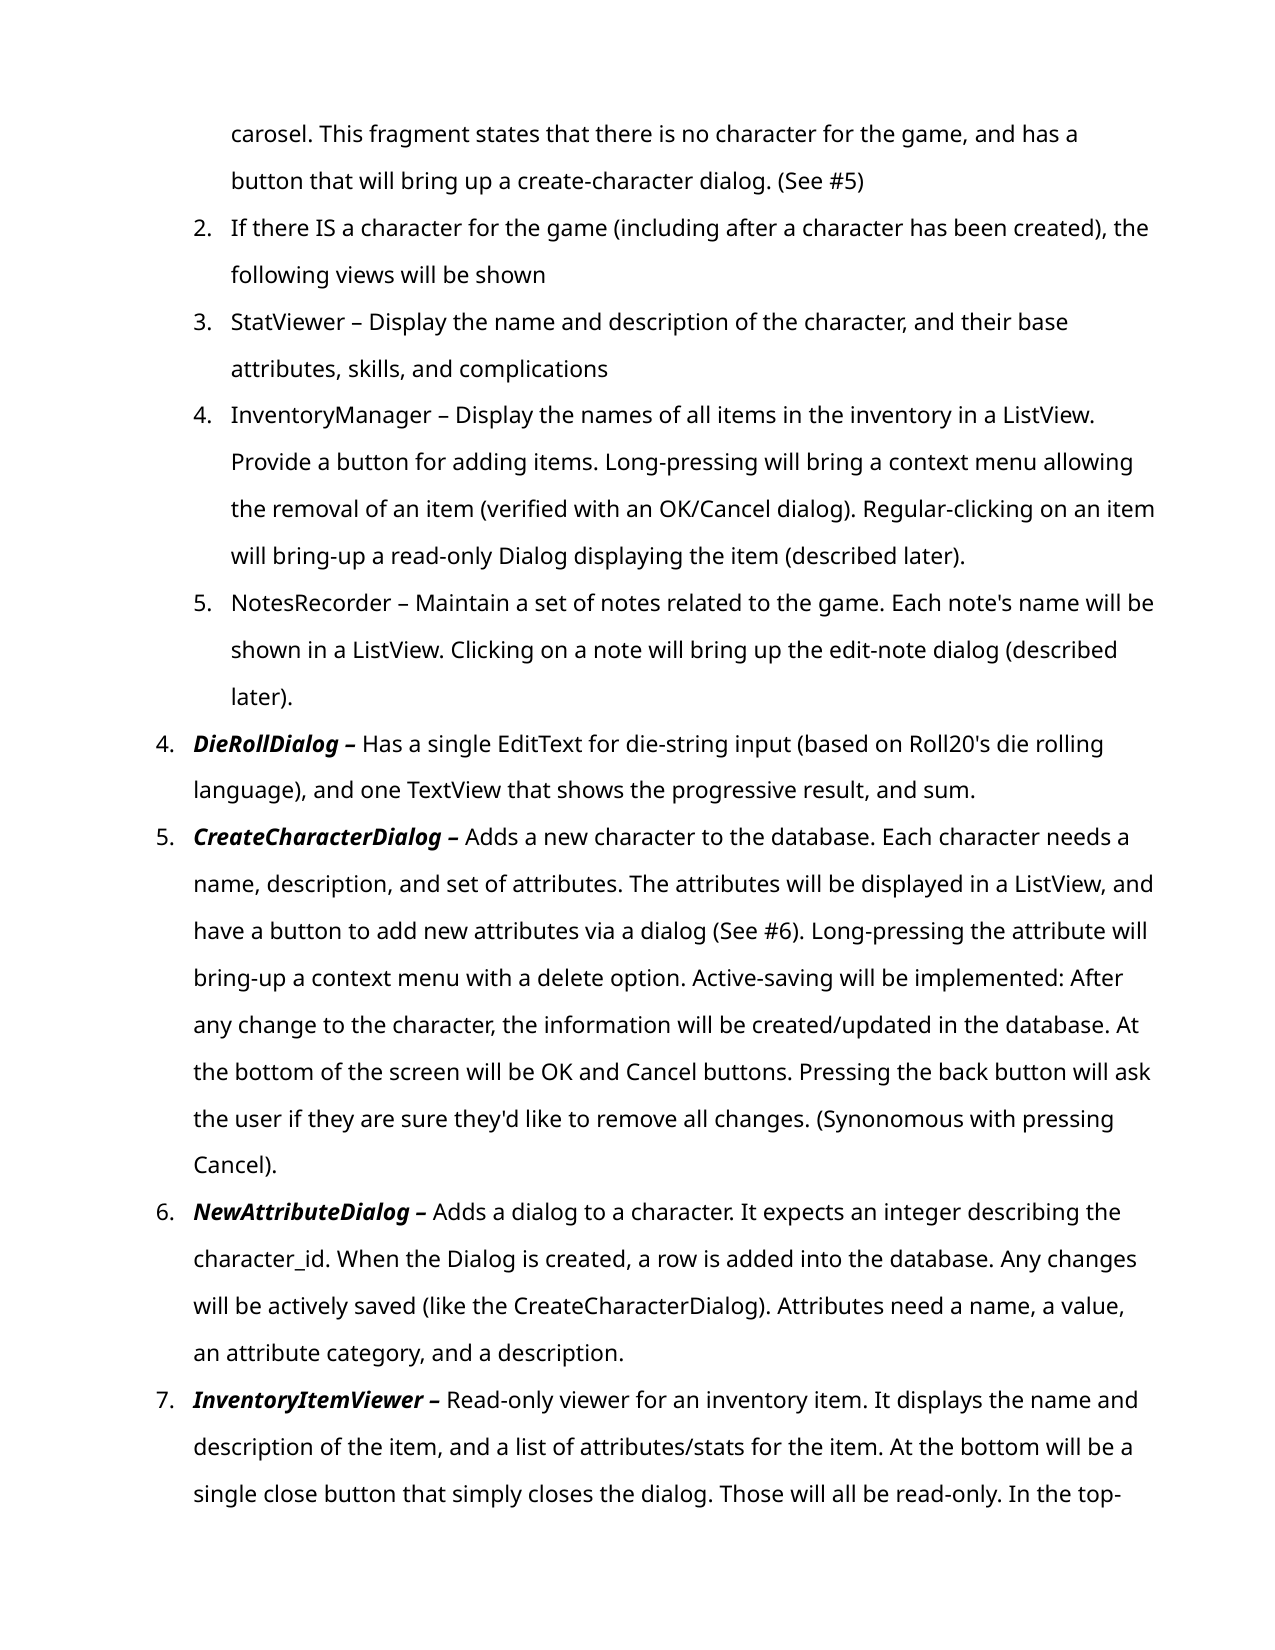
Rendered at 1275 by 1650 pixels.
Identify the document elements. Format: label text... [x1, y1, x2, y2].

list DieRollDialog – Has a single EditText for die-string input (based on Roll20's die rolling language), and one TextView that shows the progressive result, and sum. [156, 727, 1157, 806]
list carosel. This fragment states that there is no character for the game, and has a button that will bring up a create-character dialog. (See #5) [193, 118, 1157, 196]
list If there IS a character for the game (including after a character has been created), the following views will be shown [193, 212, 1157, 290]
list InventoryItemViewer – Read-only viewer for an inventory item. It displays the name and description of the item, and a list of attributes/stats for the item. At the bottom will be a single close button that simply closes the dialog. Those will all be read-only. In the top- [156, 1384, 1157, 1509]
list NotesRecorder – Maintain a set of notes related to the game. Each note's name will be shown in a ListView. Clicking on a note will bring up the edit-note dialog (described later). [193, 587, 1157, 712]
list CreateCharacterDialog – Adds a new character to the database. Each character needs a name, description, and set of attributes. The attributes will be displayed in a ListView, and have a button to add new attributes via a dialog (See #6). Long-pressing the attribute will bring-up a context menu with a delete option. Active-saving will be implemented: After any change to the character, the information will be created/updated in the database. At the bottom of the screen will be OK and Cancel buttons. Pressing the back button will ask the user if they are sure they'd like to remove all changes. (Synonomous with pressing Cancel). [156, 821, 1157, 1181]
list NewAttributeDialog – Adds a dialog to a character. It expects an integer describing the character_id. When the Dialog is created, a row is added into the database. Any changes will be actively saved (like the CreateCharacterDialog). Attributes need a name, a value, an attribute category, and a description. [156, 1196, 1157, 1368]
list StatViewer – Display the name and description of the character, and their base attributes, skills, and complications [193, 306, 1157, 384]
list InventoryManager – Display the names of all items in the inventory in a ListView. Provide a button for adding items. Long-pressing will bring a context menu allowing the removal of an item (verified with an OK/Cancel dialog). Regular-clicking on an item will bring-up a read-only Dialog displaying the item (described later). [193, 399, 1157, 571]
